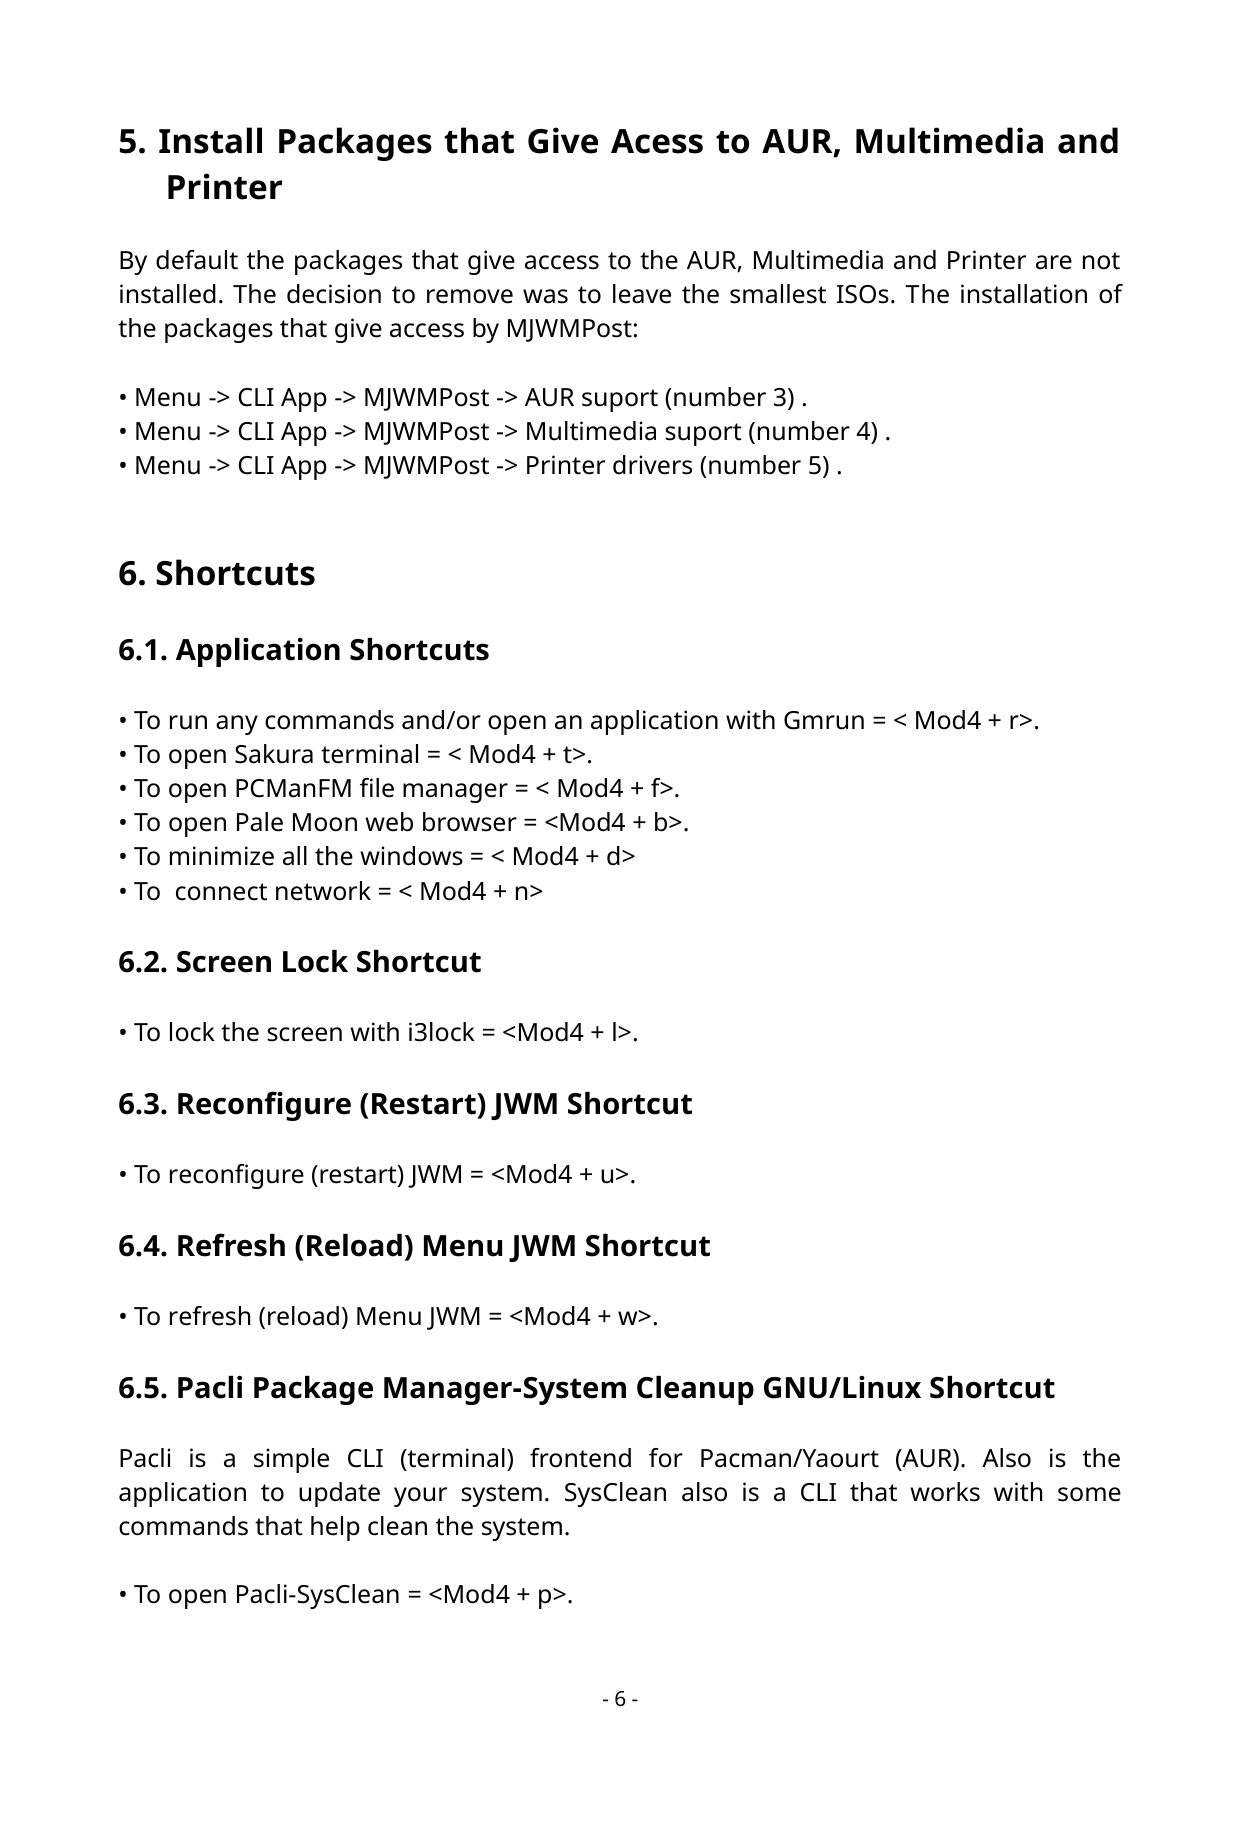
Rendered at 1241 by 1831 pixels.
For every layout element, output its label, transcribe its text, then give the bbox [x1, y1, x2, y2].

text • To refresh (reload) Menu JWM = <Mod4 + w>. [118, 1299, 1122, 1333]
subtitle 6.4. Refresh (Reload) Menu JWM Shortcut [118, 1225, 1122, 1265]
subtitle 6.3. Reconfigure (Restart) JWM Shortcut [118, 1083, 1122, 1123]
text • To lock the screen with i3lock = <Mod4 + l>. [118, 1015, 1122, 1049]
text • Menu -> CLI App -> MJWMPost -> AUR suport (number 3) . [118, 379, 1122, 413]
subtitle 5. Install Packages that Give Acess to AUR, Multimedia and Printer [118, 118, 1122, 209]
text Pacli is a simple CLI (terminal) frontend for Pacman/Yaourt (AUR). Also is the application to update your system. SysClean also is a CLI that works with some commands that help clean the system. [118, 1441, 1122, 1543]
text By default the packages that give access to the AUR, Multimedia and Printer are not installed. The decision to remove was to leave the smallest ISOs. The installation of the packages that give access by MJWMPost: [118, 243, 1122, 345]
text • To open Pale Moon web browser = <Mod4 + b>. [118, 805, 1122, 839]
text • To reconfigure (restart) JWM = <Mod4 + u>. [118, 1157, 1122, 1191]
text • To minimize all the windows = < Mod4 + d> [118, 839, 1122, 873]
subtitle 6.5. Pacli Package Manager-System Cleanup GNU/Linux Shortcut [118, 1367, 1122, 1407]
text • To run any commands and/or open an application with Gmrun = < Mod4 + r>. [118, 703, 1122, 737]
text • To open PCManFM file manager = < Mod4 + f>. [118, 771, 1122, 805]
text • Menu -> CLI App -> MJWMPost -> Printer drivers (number 5) . [118, 447, 1122, 481]
subtitle 6.1. Application Shortcuts [118, 629, 1122, 669]
text • Menu -> CLI App -> MJWMPost -> Multimedia suport (number 4) . [118, 413, 1122, 447]
subtitle 6. Shortcuts [118, 549, 1122, 595]
text • To open Pacli-SysClean = <Mod4 + p>. [118, 1577, 1122, 1611]
text • To open Sakura terminal = < Mod4 + t>. [118, 737, 1122, 771]
subtitle 6.2. Screen Lock Shortcut [118, 941, 1122, 981]
text • To connect network = < Mod4 + n> [118, 873, 1122, 907]
